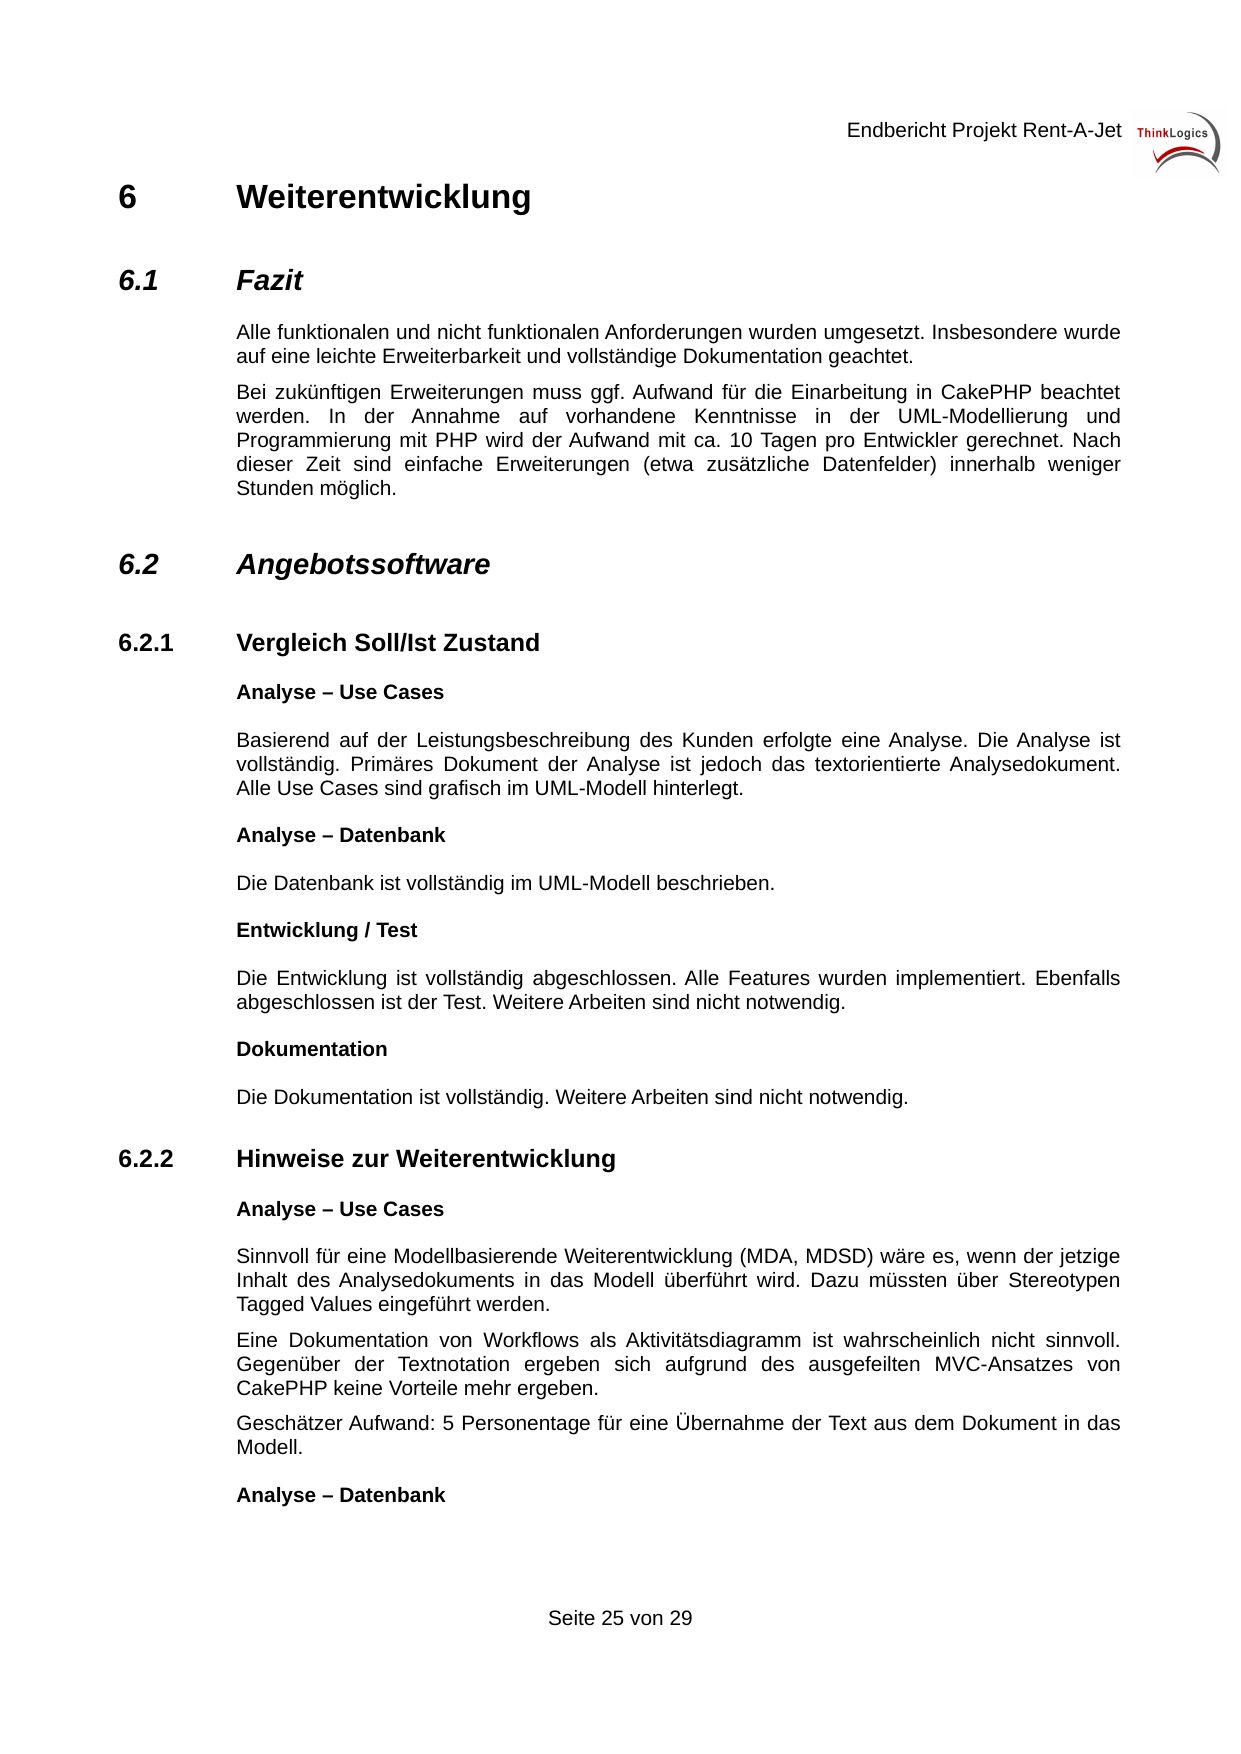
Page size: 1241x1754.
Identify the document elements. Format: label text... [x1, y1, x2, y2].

subtitle Fazit [118, 263, 1122, 297]
text Alle funktionalen und nicht funktionalen Anforderungen wurden umgesetzt. Insbesondere wurde auf eine leichte Erweiterbarkeit und vollständige Dokumentation geachtet. [236, 320, 1122, 368]
text Basierend auf der Leistungsbeschreibung des Kunden erfolgte eine Analyse. Die Analyse ist vollständig. Primäres Dokument der Analyse ist jedoch das textorientierte Analysedokument. Alle Use Cases sind grafisch im UML-Modell hinterlegt. [236, 727, 1122, 799]
subtitle Vergleich Soll/Ist Zustand [118, 628, 1122, 656]
text Die Entwicklung ist vollständig abgeschlossen. Alle Features wurden implementiert. Ebenfalls abgeschlossen ist der Test. Weitere Arbeiten sind nicht notwendig. [236, 966, 1122, 1013]
text Analyse – Use Cases [236, 1196, 1122, 1220]
subtitle Hinweise zur Weiterentwicklung [118, 1144, 1122, 1173]
subtitle Weiterentwicklung [118, 177, 1122, 216]
text Dokumentation [236, 1037, 1122, 1061]
text Analyse – Datenbank [236, 823, 1122, 847]
text Entwicklung / Test [236, 918, 1122, 942]
text Geschätzer Aufwand: 5 Personentage für eine Übernahme der Text aus dem Dokument in das Modell. [236, 1411, 1122, 1459]
text Die Dokumentation ist vollständig. Weitere Arbeiten sind nicht notwendig. [236, 1085, 1122, 1109]
text Analyse – Use Cases [236, 680, 1122, 704]
picture [1130, 107, 1230, 178]
text Analyse – Datenbank [236, 1483, 1122, 1507]
text Bei zukünftigen Erweiterungen muss ggf. Aufwand für die Einarbeitung in CakePHP beachtet werden. In der Annahme auf vorhandene Kenntnisse in der UML-Modellierung und Programmierung mit PHP wird der Aufwand mit ca. 10 Tagen pro Entwickler gerechnet. Nach dieser Zeit sind einfache Erweiterungen (etwa zusätzliche Datenfelder) innerhalb weniger Stunden möglich. [236, 380, 1122, 499]
text Sinnvoll für eine Modellbasierende Weiterentwicklung (MDA, MDSD) wäre es, wenn der jetzige Inhalt des Analysedokuments in das Modell überführt wird. Dazu müssten über Stereotypen Tagged Values eingeführt werden. [236, 1244, 1122, 1316]
text Eine Dokumentation von Workflows als Aktivitätsdiagramm ist wahrscheinlich nicht sinnvoll. Gegenüber der Textnotation ergeben sich aufgrund des ausgefeilten MVC-Ansatzes von CakePHP keine Vorteile mehr ergeben. [236, 1328, 1122, 1399]
text Die Datenbank ist vollständig im UML-Modell beschrieben. [236, 871, 1122, 894]
subtitle Angebotssoftware [118, 547, 1122, 580]
